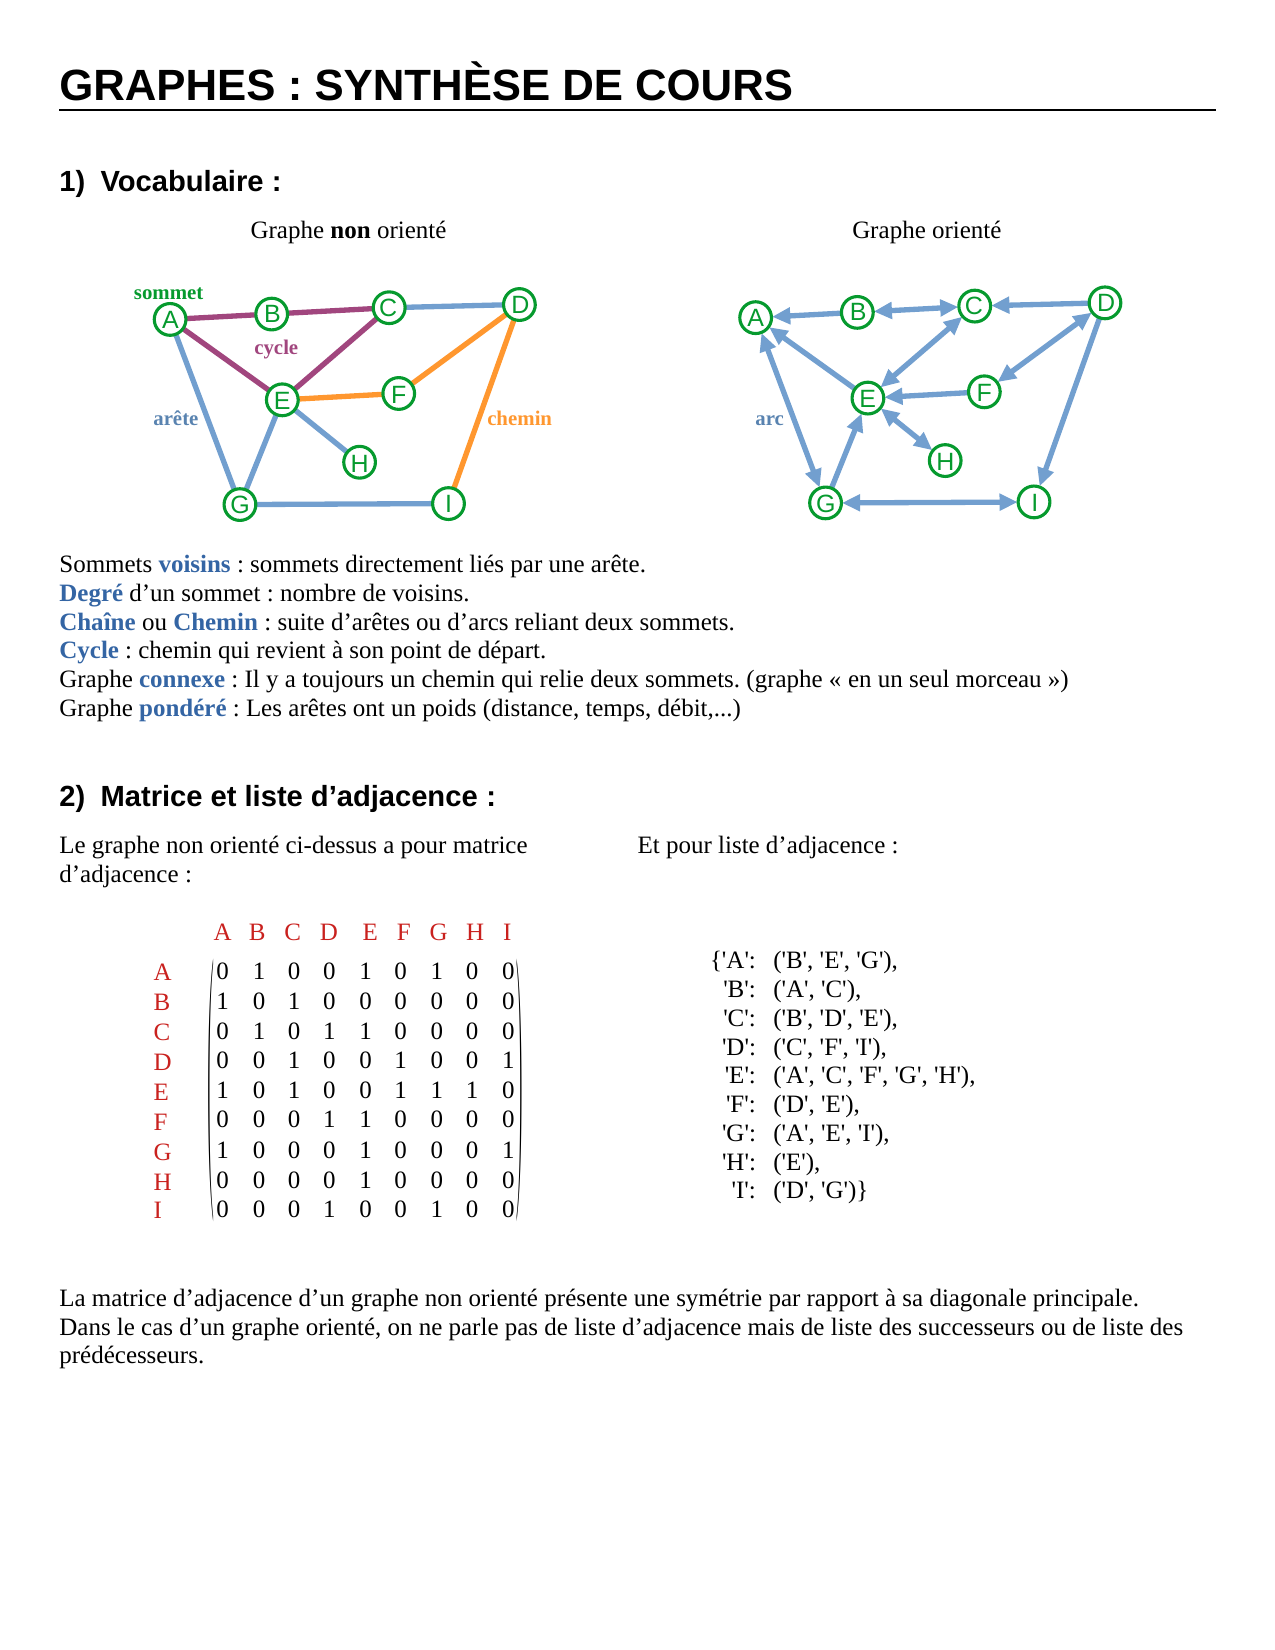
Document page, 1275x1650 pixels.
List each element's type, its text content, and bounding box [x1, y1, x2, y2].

text Graphe pondéré : Les arêtes ont un poids (distance, temps, débit,...) [59, 693, 1216, 722]
table_header Graphe non orienté [59, 215, 637, 521]
text Graphes : Synthèse de cours [59, 59, 1216, 109]
text Chaîne ou Chemin : suite d’arêtes ou d’arcs reliant deux sommets. [59, 607, 1216, 636]
table_cell A B C D E F G H I [153, 957, 201, 1225]
text Graphe connexe : Il y a toujours un chemin qui relie deux sommets. (graphe « en un seul morceau ») [59, 664, 1216, 693]
table_header Graphe orienté [638, 215, 1216, 521]
table_cell [201, 957, 543, 1225]
table_header [153, 917, 201, 957]
text Sommets voisins : sommets directement liés par une arête. [59, 549, 1216, 578]
text Degré d’un sommet : nombre de voisins. [59, 578, 1216, 607]
text Dans le cas d’un graphe orienté, on ne parle pas de liste d’adjacence mais de liste des successeurs ou de liste des prédécesseurs. [59, 1312, 1216, 1369]
table_header Et pour liste d’adjacence : {'A': ('B', 'E', 'G'), 'B': ('A', 'C'), 'C': ('B', 'D', 'E'), 'D': ('C', 'F', 'I'), 'E': ('A', 'C', 'F', 'G', 'H'), 'F': ('D', 'E'), 'G': ('A', 'E', 'I'), 'H': ('E'), 'I': ('D', 'G')} [638, 831, 1216, 1225]
table_header A B C D E F G H I [201, 917, 543, 957]
list Matrice et liste d’adjacence : [59, 779, 1216, 813]
table_cell [638, 1225, 1216, 1254]
text Cycle : chemin qui revient à son point de départ. [59, 636, 1216, 664]
table_cell [59, 1225, 637, 1254]
table_header Le graphe non orienté ci-dessus a pour matrice d’adjacence : [59, 831, 637, 1225]
list Vocabulaire : [59, 164, 1216, 197]
text La matrice d’adjacence d’un graphe non orienté présente une symétrie par rapport à sa diagonale principale. [59, 1283, 1216, 1312]
